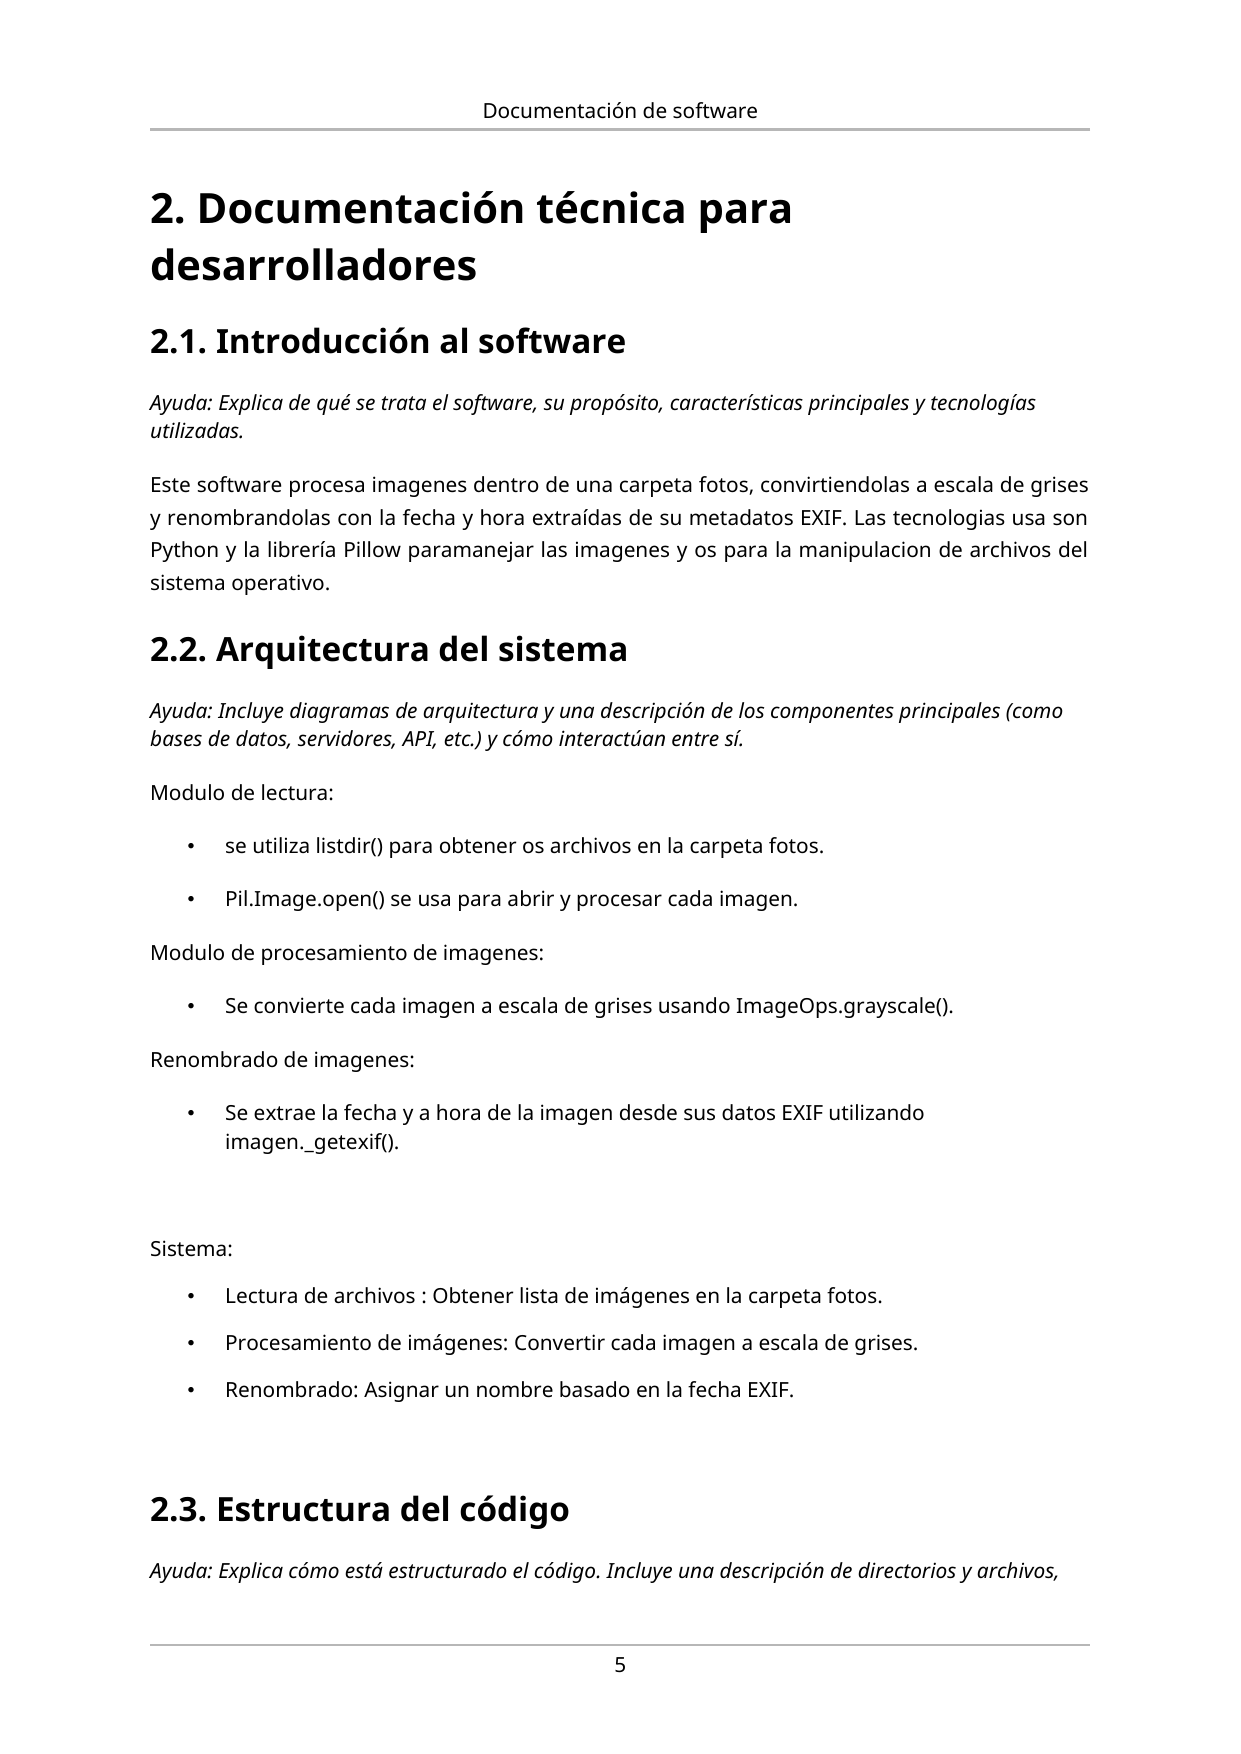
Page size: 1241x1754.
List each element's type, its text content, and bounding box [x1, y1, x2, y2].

list Procesamiento de imágenes: Convertir cada imagen a escala de grises. [187, 1328, 1090, 1356]
list Pil.Image.open() se usa para abrir y procesar cada imagen. [187, 884, 1090, 913]
list Lectura de archivos : Obtener lista de imágenes en la carpeta fotos. [187, 1281, 1090, 1309]
text Ayuda: Incluye diagramas de arquitectura y una descripción de los componentes principales (como bases de datos, servidores, API, etc.) y cómo interactúan entre sí. [150, 696, 1090, 753]
text Modulo de procesamiento de imagenes: [150, 938, 1090, 966]
text Ayuda: Explica cómo está estructurado el código. Incluye una descripción de directorios y archivos, [150, 1557, 1090, 1585]
list Renombrado: Asignar un nombre basado en la fecha EXIF. [187, 1375, 1090, 1404]
subtitle 2.1. Introducción al software [150, 318, 1090, 363]
text Este software procesa imagenes dentro de una carpeta fotos, convirtiendolas a escala de grises y renombrandolas con la fecha y hora extraídas de su metadatos EXIF. Las tecnologias usa son Python y la librería Pillow paramanejar las imagenes y os para la manipulacion de archivos del sistema operativo. [150, 470, 1090, 596]
subtitle 2.3. Estructura del código [150, 1486, 1090, 1532]
text Ayuda: Explica de qué se trata el software, su propósito, características principales y tecnologías utilizadas. [150, 388, 1090, 445]
text Renombrado de imagenes: [150, 1045, 1090, 1073]
list Se extrae la fecha y a hora de la imagen desde sus datos EXIF utilizando imagen._getexif(). [187, 1098, 1090, 1155]
text Sistema: [150, 1234, 1090, 1262]
list se utiliza listdir() para obtener os archivos en la carpeta fotos. [187, 831, 1090, 859]
subtitle 2.2. Arquitectura del sistema [150, 625, 1090, 671]
text Modulo de lectura: [150, 778, 1090, 806]
list Se convierte cada imagen a escala de grises usando ImageOps.grayscale(). [187, 991, 1090, 1020]
subtitle 2. Documentación técnica para desarrolladores [150, 179, 1090, 293]
